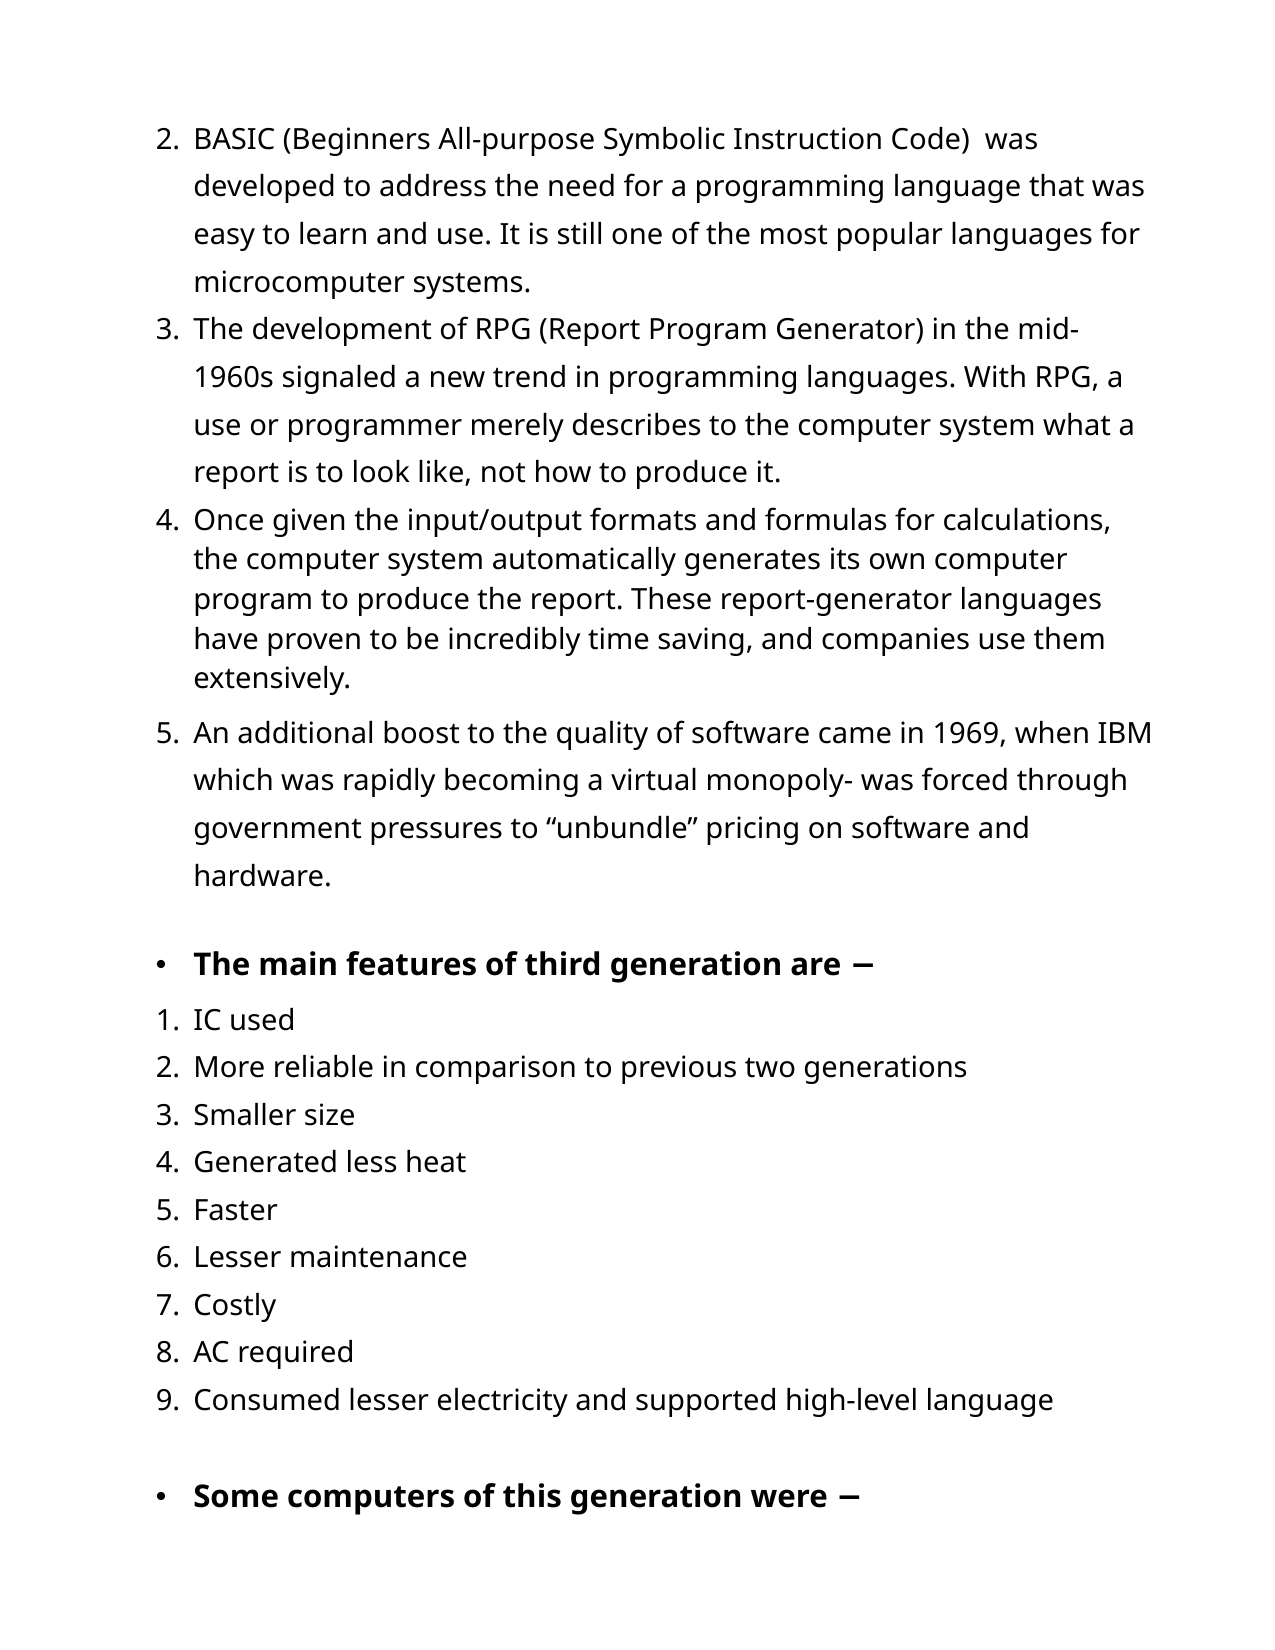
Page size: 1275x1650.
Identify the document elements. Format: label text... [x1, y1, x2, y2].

list The development of RPG (Report Program Generator) in the mid-1960s signaled a new trend in programming languages. With RPG, a use or programmer merely describes to the computer system what a report is to look like, not how to produce it. [156, 308, 1157, 491]
list Once given the input/output formats and formulas for calculations, the computer system automatically generates its own computer program to produce the report. These report-generator languages have proven to be incredibly time saving, and companies use them extensively. [156, 499, 1157, 697]
list Consumed lesser electricity and supported high-level language [156, 1379, 1157, 1419]
list IC used [156, 999, 1157, 1039]
list Some computers of this generation were − [156, 1474, 1157, 1517]
list More reliable in comparison to previous two generations [156, 1047, 1157, 1086]
list Smaller size [156, 1094, 1157, 1134]
list An additional boost to the quality of software came in 1969, when IBM which was rapidly becoming a virtual monopoly- was forced through government pressures to “unbundle” pricing on software and hardware. [156, 712, 1157, 894]
list BASIC (Beginners All-purpose Symbolic Instruction Code) was developed to address the need for a programming language that was easy to learn and use. It is still one of the most popular languages for microcomputer systems. [156, 118, 1157, 301]
list AC required [156, 1332, 1157, 1371]
list Lesser maintenance [156, 1237, 1157, 1276]
list The main features of third generation are − [156, 942, 1157, 985]
list Faster [156, 1189, 1157, 1229]
list Costly [156, 1284, 1157, 1324]
list Generated less heat [156, 1142, 1157, 1181]
